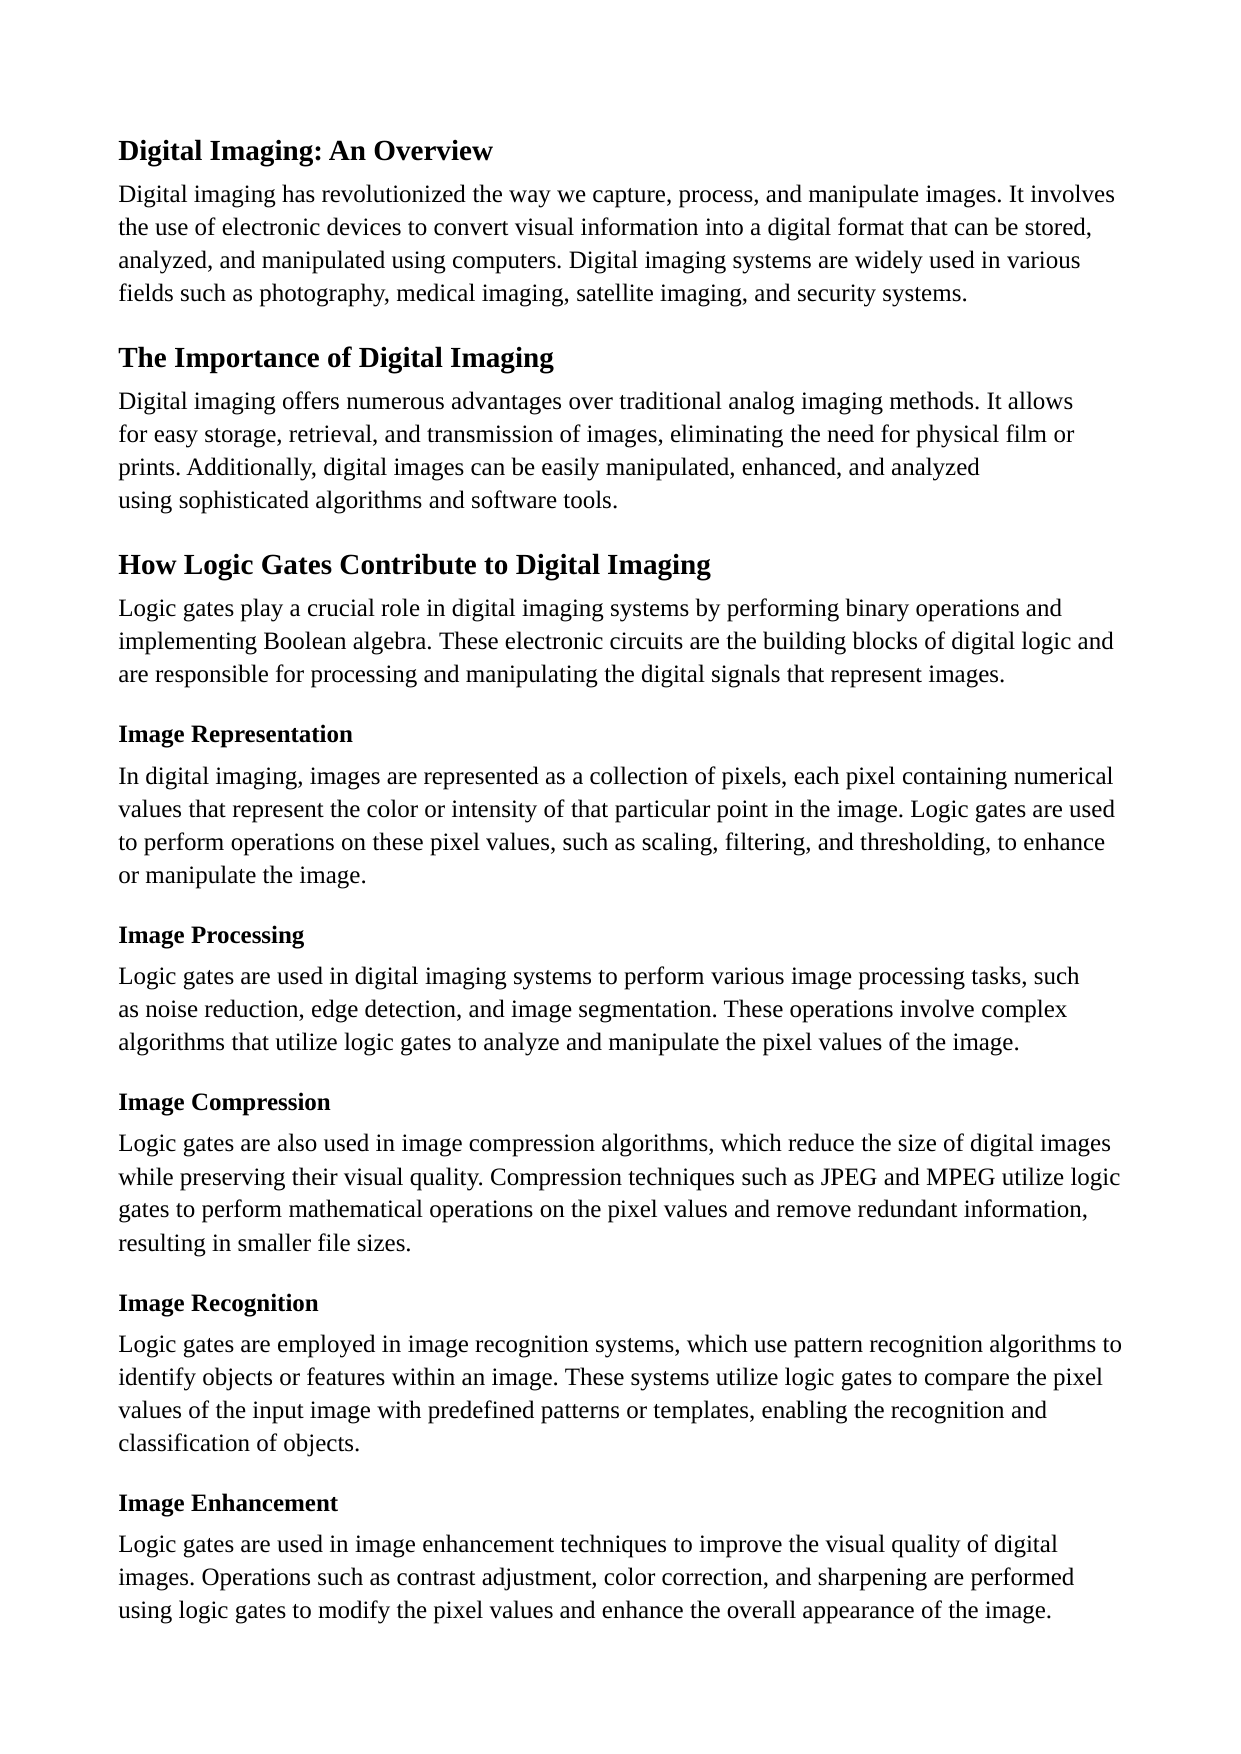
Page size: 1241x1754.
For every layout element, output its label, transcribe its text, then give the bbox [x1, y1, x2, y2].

text In digital imaging, images are represented as a collection of pixels, each pixel containing numerical values that represent the color or intensity of that particular point in the image. Logic gates are used to perform operations on these pixel values, such as scaling, filtering, and thresholding, to enhance or manipulate the image. [118, 761, 1122, 888]
subtitle The Importance of Digital Imaging [118, 340, 1122, 373]
text Logic gates play a crucial role in digital imaging systems by performing binary operations and implementing Boolean algebra. These electronic circuits are the building blocks of digital logic and are responsible for processing and manipulating the digital signals that represent images. [118, 593, 1122, 688]
text Logic gates are also used in image compression algorithms, which reduce the size of digital images while preserving their visual quality. Compression techniques such as JPEG and MPEG utilize logic gates to perform mathematical operations on the pixel values and remove redundant information, resulting in smaller file sizes. [118, 1128, 1122, 1256]
text Logic gates are used in digital imaging systems to perform various image processing tasks, such as noise reduction, edge detection, and image segmentation. These operations involve complex algorithms that utilize logic gates to analyze and manipulate the pixel values of the image. [118, 961, 1122, 1056]
subtitle Image Representation [118, 719, 1122, 748]
subtitle How Logic Gates Contribute to Digital Imaging [118, 547, 1122, 581]
text Logic gates are employed in image recognition systems, which use pattern recognition algorithms to identify objects or features within an image. These systems utilize logic gates to compare the pixel values of the input image with predefined patterns or templates, enabling the recognition and classification of objects. [118, 1329, 1122, 1457]
text Digital imaging offers numerous advantages over traditional analog imaging methods. It allows for easy storage, retrieval, and transmission of images, eliminating the need for physical film or prints. Additionally, digital images can be easily manipulated, enhanced, and analyzed using sophisticated algorithms and software tools. [118, 386, 1122, 514]
subtitle Image Processing [118, 920, 1122, 949]
text Digital imaging has revolutionized the way we capture, process, and manipulate images. It involves the use of electronic devices to convert visual information into a digital format that can be stored, analyzed, and manipulated using computers. Digital imaging systems are widely used in various fields such as photography, medical imaging, satellite imaging, and security systems. [118, 179, 1122, 307]
text Logic gates are used in image enhancement techniques to improve the visual quality of digital images. Operations such as contrast adjustment, color correction, and sharpening are performed using logic gates to modify the pixel values and enhance the overall appearance of the image. [118, 1529, 1122, 1624]
subtitle Digital Imaging: An Overview [118, 133, 1122, 166]
subtitle Image Compression [118, 1087, 1122, 1116]
subtitle Image Enhancement [118, 1488, 1122, 1517]
subtitle Image Recognition [118, 1288, 1122, 1316]
